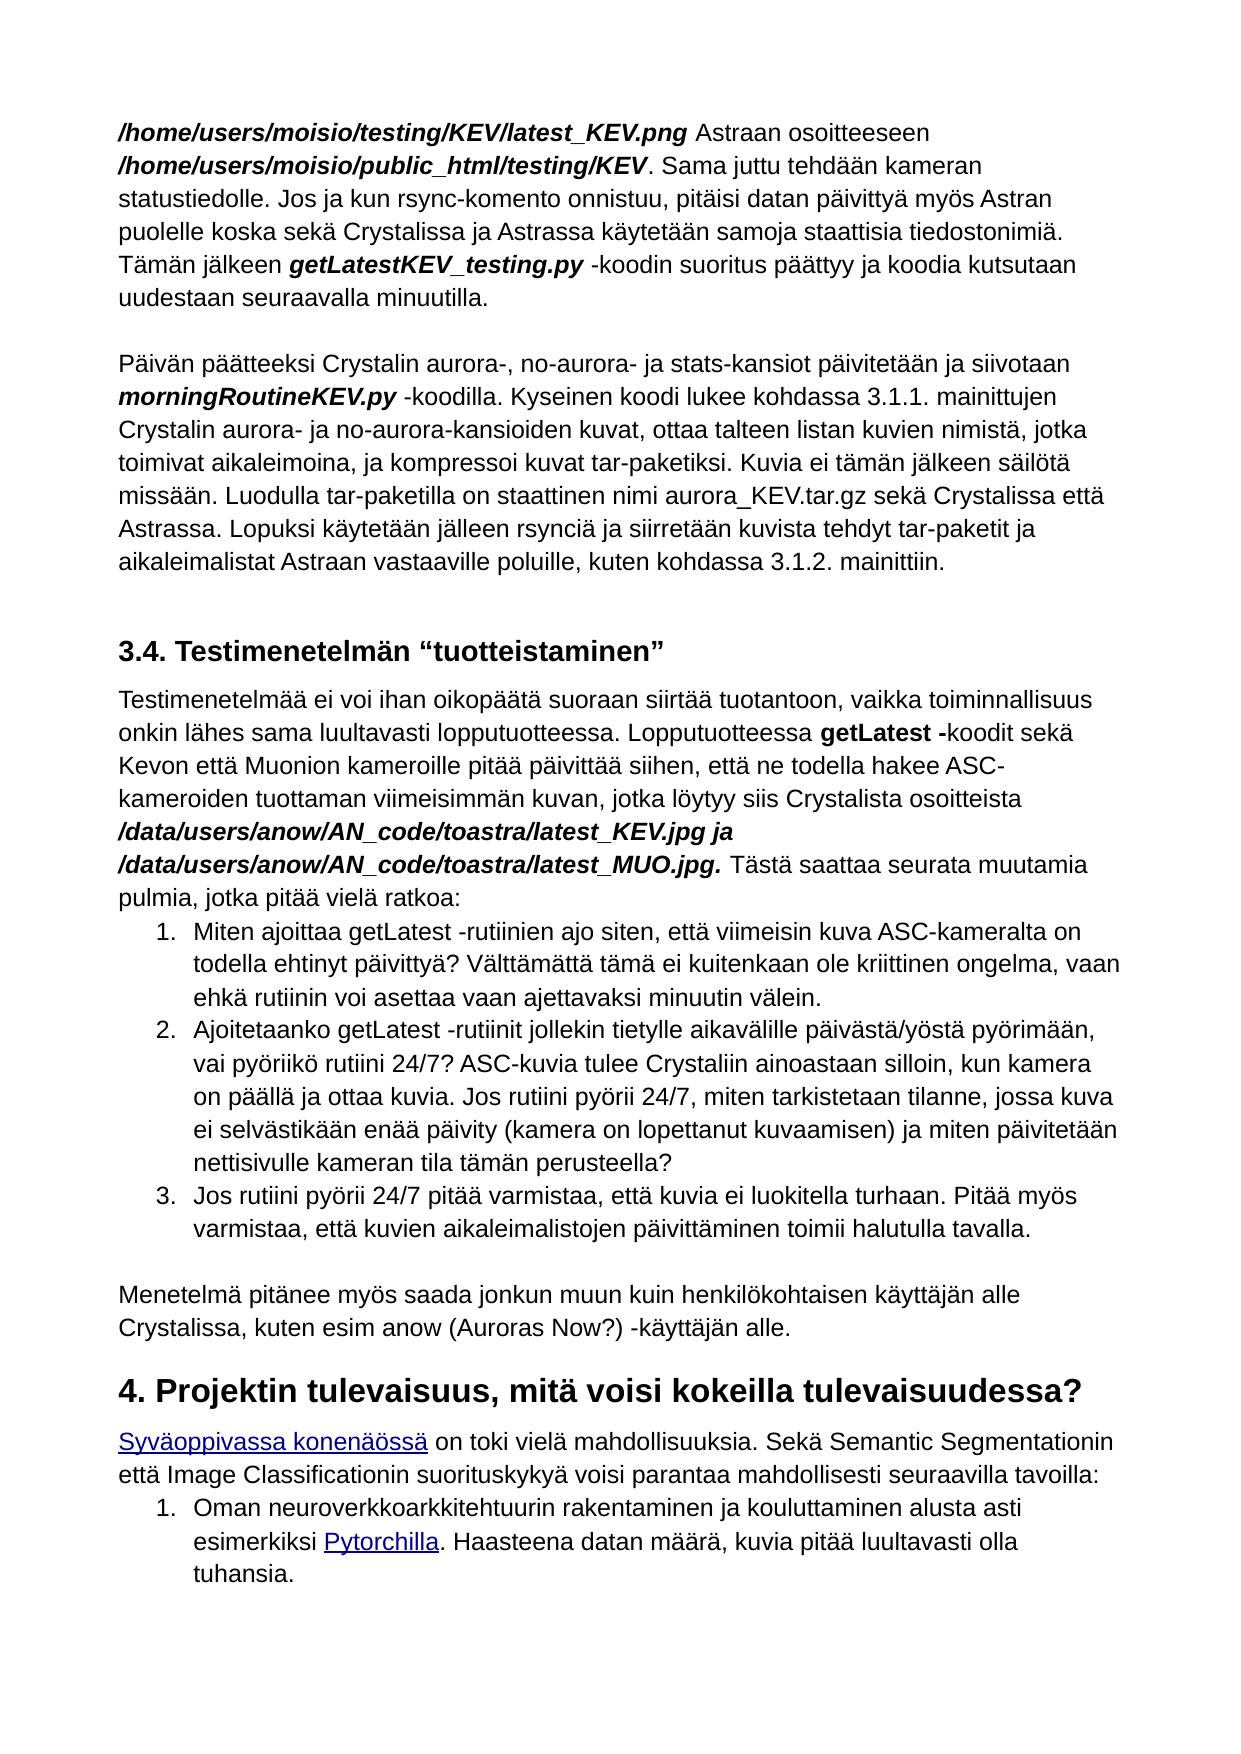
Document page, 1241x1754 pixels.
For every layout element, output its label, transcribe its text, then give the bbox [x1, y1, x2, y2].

list Ajoitetaanko getLatest -rutiinit jollekin tietylle aikavälille päivästä/yöstä pyörimään, vai pyöriikö rutiini 24/7? ASC-kuvia tulee Crystaliin ainoastaan silloin, kun kamera on päällä ja ottaa kuvia. Jos rutiini pyörii 24/7, miten tarkistetaan tilanne, jossa kuva ei selvästikään enää päivity (kamera on lopettanut kuvaamisen) ja miten päivitetään nettisivulle kameran tila tämän perusteella? [156, 1016, 1122, 1176]
subtitle 3.4. Testimenetelmän “tuotteistaminen” [118, 634, 1122, 668]
subtitle 4. Projektin tulevaisuus, mitä voisi kokeilla tulevaisuudessa? [118, 1371, 1122, 1409]
text /home/users/moisio/testing/KEV/latest_KEV.png Astraan osoitteeseen /home/users/moisio/public_html/testing/KEV. Sama juttu tehdään kameran statustiedolle. Jos ja kun rsync-komento onnistuu, pitäisi datan päivittyä myös Astran puolelle koska sekä Crystalissa ja Astrassa käytetään samoja staattisia tiedostonimiä. Tämän jälkeen getLatestKEV_testing.py -koodin suoritus päättyy ja koodia kutsutaan uudestaan seuraavalla minuutilla. [118, 118, 1122, 312]
text Testimenetelmää ei voi ihan oikopäätä suoraan siirtää tuotantoon, vaikka toiminnallisuus onkin lähes sama luultavasti lopputuotteessa. Lopputuotteessa getLatest -koodit sekä Kevon että Muonion kameroille pitää päivittää siihen, että ne todella hakee ASC-kameroiden tuottaman viimeisimmän kuvan, jotka löytyy siis Crystalista osoitteista /data/users/anow/AN_code/toastra/latest_KEV.jpg ja /data/users/anow/AN_code/toastra/latest_MUO.jpg. Tästä saattaa seurata muutamia pulmia, jotka pitää vielä ratkoa: [118, 685, 1122, 912]
list Miten ajoittaa getLatest -rutiinien ajo siten, että viimeisin kuva ASC-kameralta on todella ehtinyt päivittyä? Välttämättä tämä ei kuitenkaan ole kriittinen ongelma, vaan ehkä rutiinin voi asettaa vaan ajettavaksi minuutin välein. [156, 916, 1122, 1011]
list Oman neuroverkkoarkkitehtuurin rakentaminen ja kouluttaminen alusta asti esimerkiksi Pytorchilla. Haasteena datan määrä, kuvia pitää luultavasti olla tuhansia. [156, 1493, 1122, 1588]
text Päivän päätteeksi Crystalin aurora-, no-aurora- ja stats-kansiot päivitetään ja siivotaan morningRoutineKEV.py -koodilla. Kyseinen koodi lukee kohdassa 3.1.1. mainittujen Crystalin aurora- ja no-aurora-kansioiden kuvat, ottaa talteen listan kuvien nimistä, jotka toimivat aikaleimoina, ja kompressoi kuvat tar-paketiksi. Kuvia ei tämän jälkeen säilötä missään. Luodulla tar-paketilla on staattinen nimi aurora_KEV.tar.gz sekä Crystalissa että Astrassa. Lopuksi käytetään jälleen rsynciä ja siirretään kuvista tehdyt tar-paketit ja aikaleimalistat Astraan vastaaville poluille, kuten kohdassa 3.1.2. mainittiin. [118, 349, 1122, 576]
text Menetelmä pitänee myös saada jonkun muun kuin henkilökohtaisen käyttäjän alle Crystalissa, kuten esim anow (Auroras Now?) -käyttäjän alle. [118, 1280, 1122, 1341]
text Syväoppivassa konenäössä on toki vielä mahdollisuuksia. Sekä Semantic Segmentationin että Image Classificationin suorituskykyä voisi parantaa mahdollisesti seuraavilla tavoilla: [118, 1427, 1122, 1489]
list Jos rutiini pyörii 24/7 pitää varmistaa, että kuvia ei luokitella turhaan. Pitää myös varmistaa, että kuvien aikaleimalistojen päivittäminen toimii halutulla tavalla. [156, 1181, 1122, 1242]
